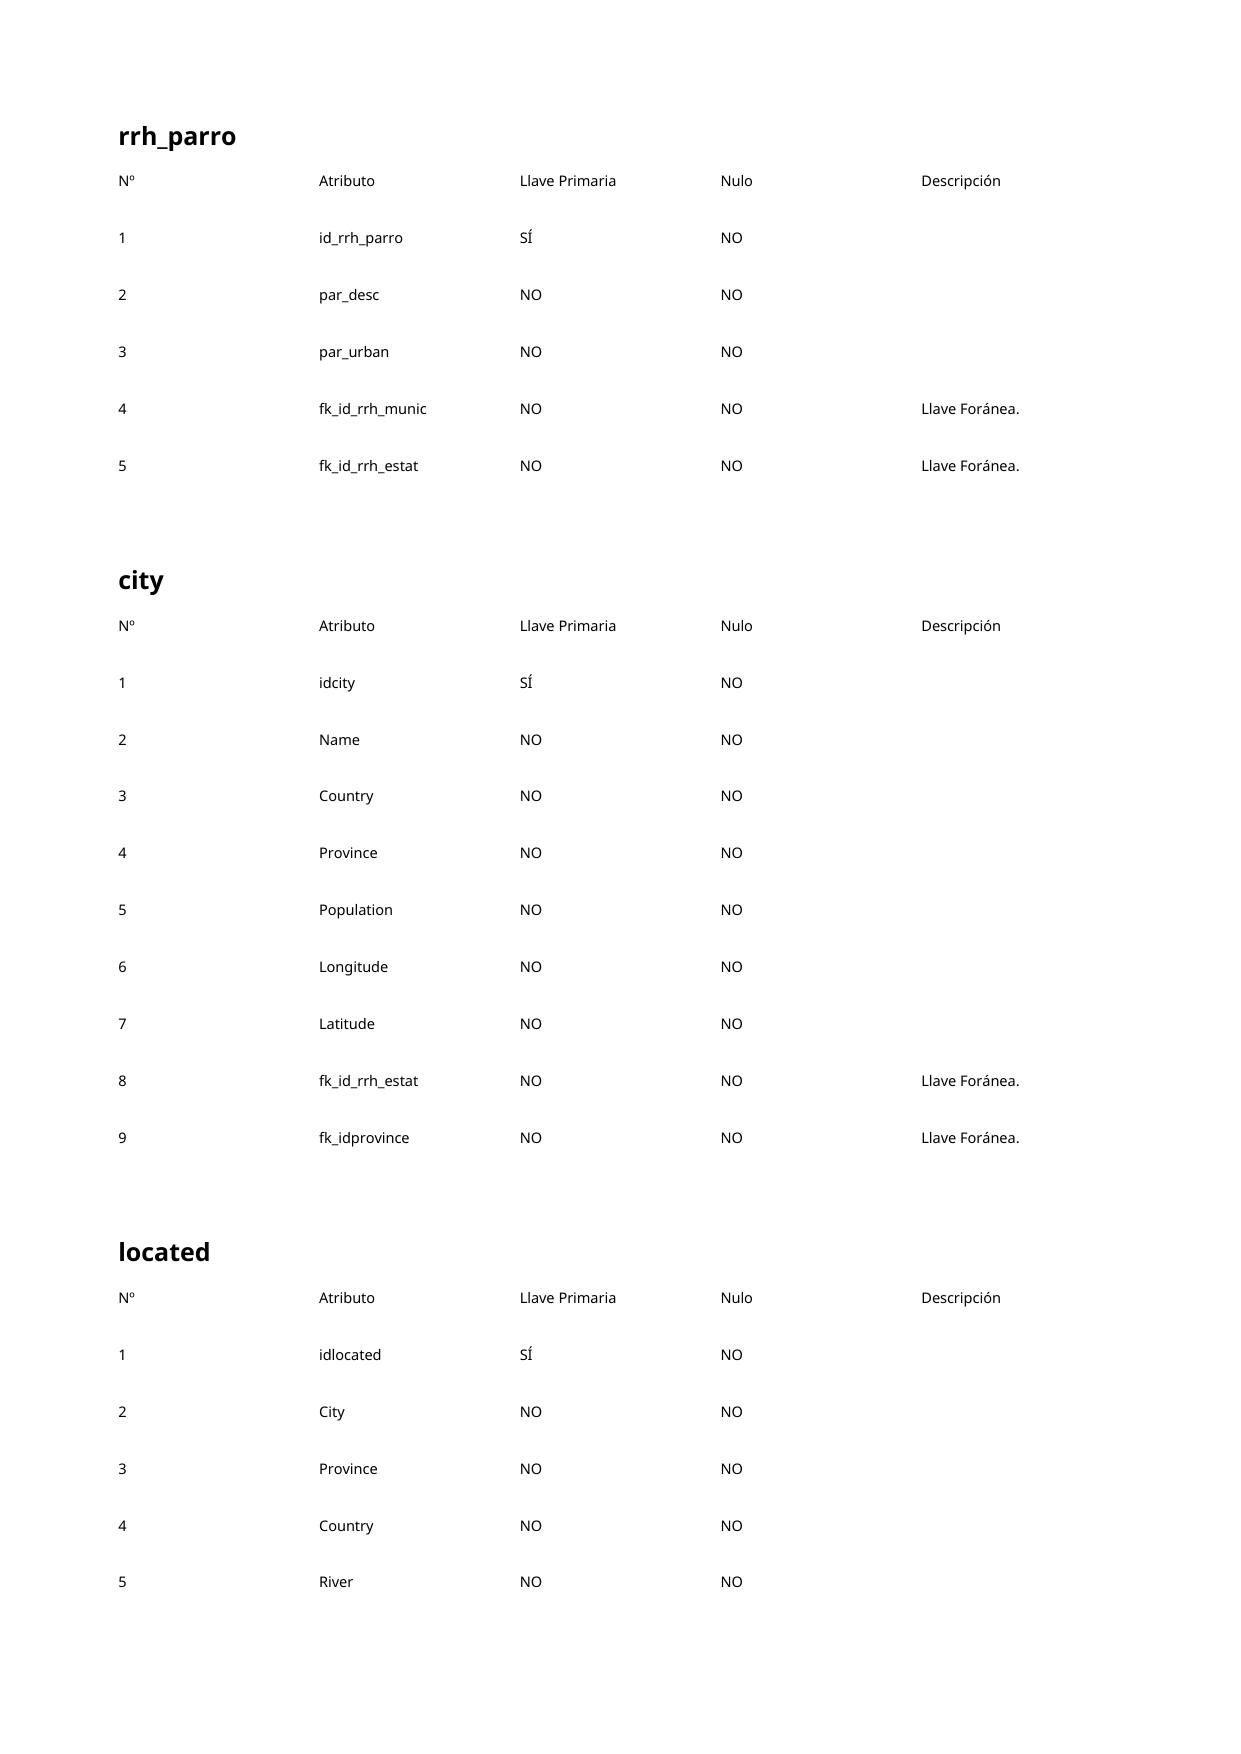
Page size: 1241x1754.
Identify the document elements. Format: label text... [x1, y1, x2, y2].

table_header Atributo [319, 1288, 519, 1345]
table_cell [921, 673, 1122, 729]
table_cell River [319, 1572, 519, 1629]
table_cell [921, 957, 1122, 1014]
table_cell NO [520, 342, 720, 398]
table_cell 3 [118, 342, 319, 398]
table_cell NO [520, 1014, 720, 1071]
table_cell [921, 729, 1122, 786]
table_cell NO [720, 1515, 921, 1572]
table_cell NO [520, 1128, 720, 1184]
table_header Llave Primaria [520, 616, 720, 672]
table_cell 2 [118, 729, 319, 786]
table_cell Name [319, 729, 519, 786]
table_cell NO [720, 673, 921, 729]
table_cell fk_id_rrh_estat [319, 1071, 519, 1127]
table_cell par_urban [319, 342, 519, 398]
table_cell 5 [118, 1572, 319, 1629]
table_cell [921, 1402, 1122, 1458]
table_header Llave Primaria [520, 1288, 720, 1345]
table_cell Country [319, 786, 519, 843]
table_cell fk_id_rrh_estat [319, 455, 519, 512]
table_cell 5 [118, 455, 319, 512]
table_cell NO [520, 957, 720, 1014]
table_cell NO [520, 1402, 720, 1458]
table_cell NO [520, 399, 720, 455]
table_cell Province [319, 1459, 519, 1515]
table_cell NO [520, 729, 720, 786]
table_cell 3 [118, 786, 319, 843]
table_cell SÍ [520, 1345, 720, 1402]
table_cell 1 [118, 673, 319, 729]
table_cell 4 [118, 1515, 319, 1572]
table_cell [921, 285, 1122, 342]
table_cell NO [720, 843, 921, 900]
table_cell NO [520, 455, 720, 512]
table_header Descripción [921, 616, 1122, 672]
table_cell [921, 1572, 1122, 1629]
table_cell City [319, 1402, 519, 1458]
table_header Nº [118, 616, 319, 672]
table_cell Llave Foránea. [921, 1071, 1122, 1127]
table_cell id_rrh_parro [319, 228, 519, 285]
table_cell idcity [319, 673, 519, 729]
table_cell NO [520, 285, 720, 342]
table_cell [921, 1345, 1122, 1402]
table_cell Province [319, 843, 519, 900]
table_cell Llave Foránea. [921, 455, 1122, 512]
table_cell [921, 1014, 1122, 1071]
table_cell 8 [118, 1071, 319, 1127]
table_cell Population [319, 900, 519, 957]
table_cell NO [520, 1459, 720, 1515]
table_cell NO [720, 957, 921, 1014]
table_header Llave Primaria [520, 171, 720, 228]
table_cell 1 [118, 1345, 319, 1402]
table_cell NO [720, 342, 921, 398]
table_cell SÍ [520, 673, 720, 729]
table_cell Country [319, 1515, 519, 1572]
table_header Nulo [720, 616, 921, 672]
table_cell NO [520, 900, 720, 957]
table_cell 9 [118, 1128, 319, 1184]
table_cell 3 [118, 1459, 319, 1515]
table_cell 1 [118, 228, 319, 285]
table_cell 6 [118, 957, 319, 1014]
table_cell NO [720, 900, 921, 957]
table_header Nº [118, 171, 319, 228]
table_header Atributo [319, 171, 519, 228]
table_cell par_desc [319, 285, 519, 342]
table_cell NO [520, 1071, 720, 1127]
table_cell idlocated [319, 1345, 519, 1402]
table_cell fk_idprovince [319, 1128, 519, 1184]
table_cell NO [720, 455, 921, 512]
table_cell 4 [118, 399, 319, 455]
text rrh_parro [118, 118, 1122, 152]
table_cell [921, 1459, 1122, 1515]
table_cell 5 [118, 900, 319, 957]
table_cell NO [720, 1071, 921, 1127]
table_cell Latitude [319, 1014, 519, 1071]
table_cell NO [520, 786, 720, 843]
text located [118, 1235, 1122, 1269]
table_cell NO [720, 228, 921, 285]
table_cell Llave Foránea. [921, 1128, 1122, 1184]
table_cell [921, 1515, 1122, 1572]
table_cell NO [720, 1345, 921, 1402]
table_cell NO [720, 1128, 921, 1184]
table_header Atributo [319, 616, 519, 672]
table_cell NO [720, 1572, 921, 1629]
table_cell NO [720, 1014, 921, 1071]
text city [118, 563, 1122, 597]
table_cell fk_id_rrh_munic [319, 399, 519, 455]
table_header Nº [118, 1288, 319, 1345]
table_cell Longitude [319, 957, 519, 1014]
table_cell [921, 786, 1122, 843]
table_cell SÍ [520, 228, 720, 285]
table_cell NO [720, 729, 921, 786]
table_cell NO [720, 786, 921, 843]
table_cell NO [720, 1402, 921, 1458]
table_cell [921, 900, 1122, 957]
table_header Nulo [720, 1288, 921, 1345]
table_cell 2 [118, 285, 319, 342]
table_cell NO [520, 843, 720, 900]
table_cell [921, 228, 1122, 285]
table_cell [921, 843, 1122, 900]
table_cell NO [720, 399, 921, 455]
table_cell NO [520, 1572, 720, 1629]
table_cell 2 [118, 1402, 319, 1458]
table_cell NO [720, 1459, 921, 1515]
table_header Nulo [720, 171, 921, 228]
table_cell Llave Foránea. [921, 399, 1122, 455]
table_header Descripción [921, 171, 1122, 228]
table_cell 4 [118, 843, 319, 900]
table_cell NO [520, 1515, 720, 1572]
table_cell 7 [118, 1014, 319, 1071]
table_cell [921, 342, 1122, 398]
table_header Descripción [921, 1288, 1122, 1345]
table_cell NO [720, 285, 921, 342]
